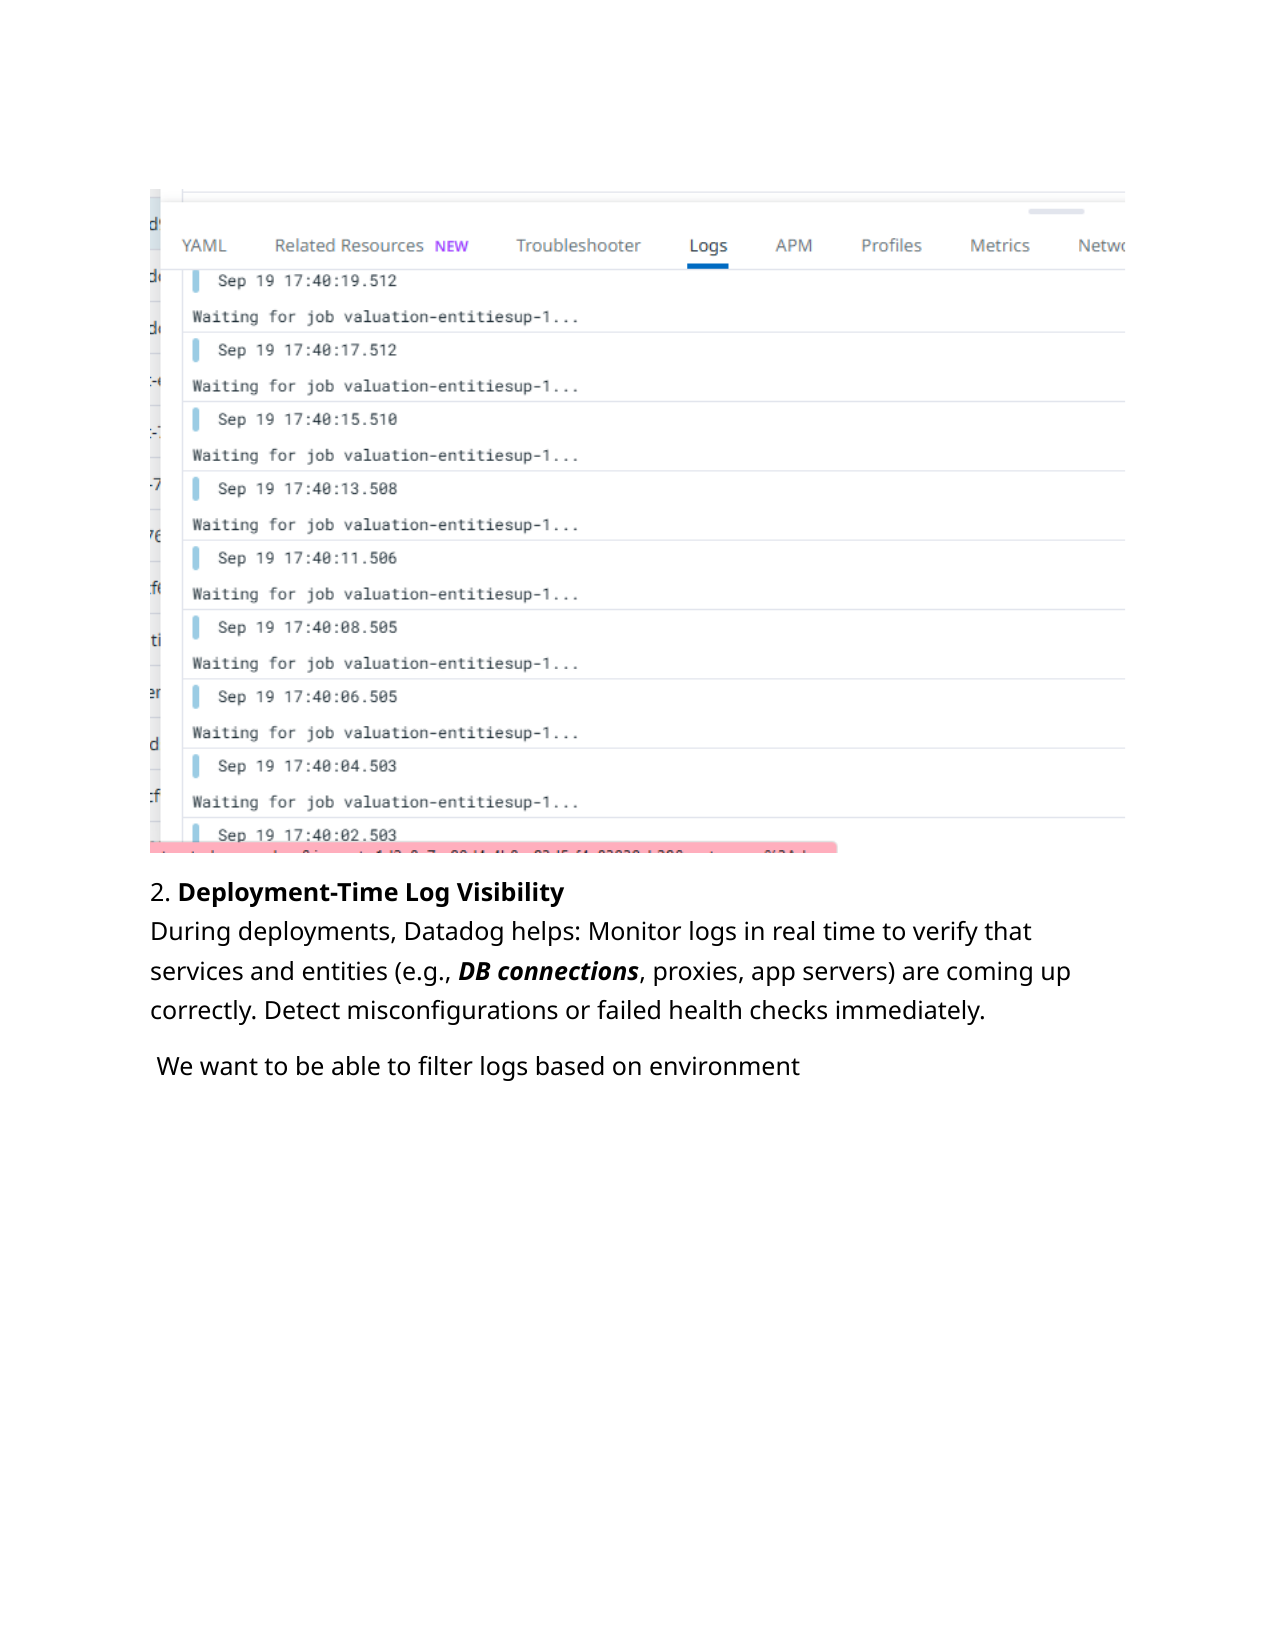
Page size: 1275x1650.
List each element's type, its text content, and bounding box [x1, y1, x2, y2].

text We want to be able to filter logs based on environment [150, 1048, 1125, 1082]
text 2. Deployment-Time Log Visibility During deployments, Datadog helps: Monitor logs in real time to verify that services and entities (e.g., DB connections, proxies, app servers) are coming up correctly. Detect misconfigurations or failed health checks immediately. [150, 875, 1125, 1026]
